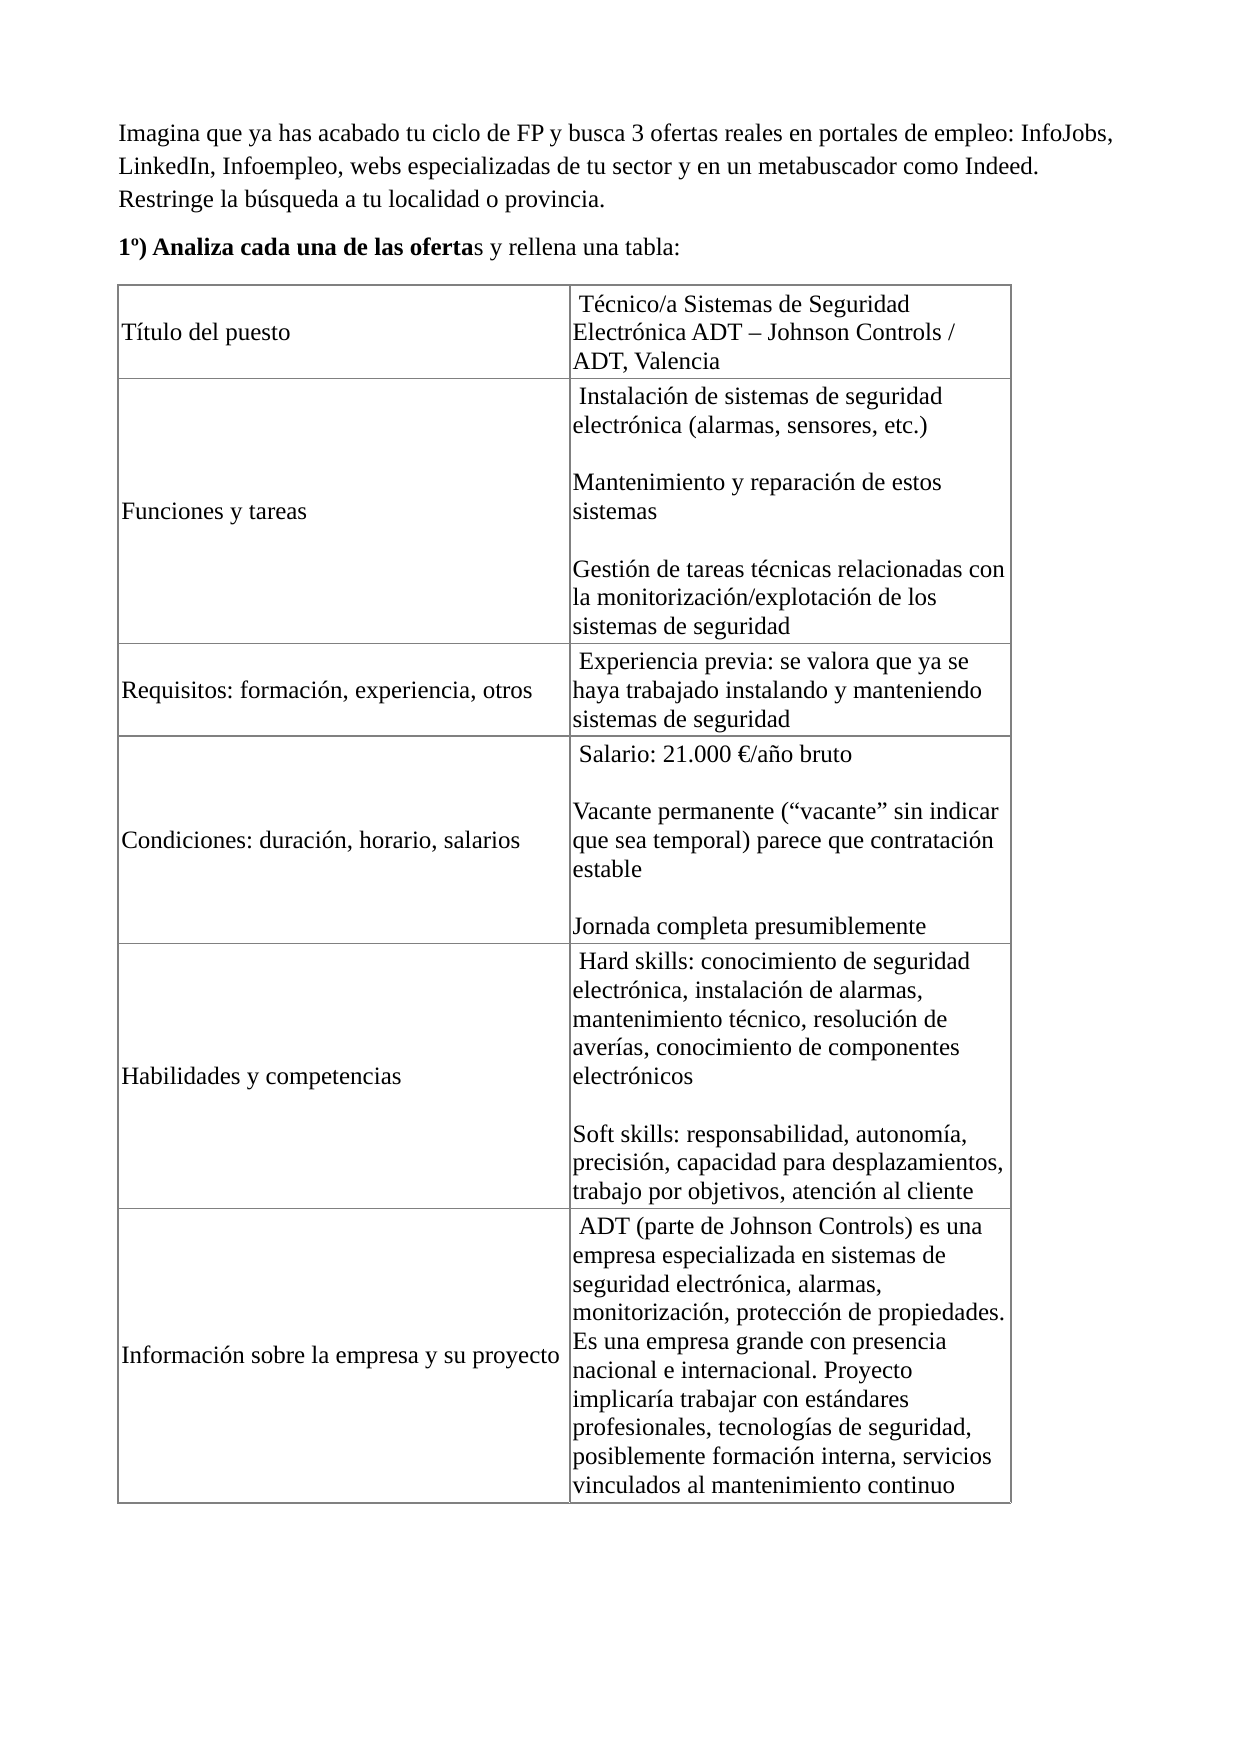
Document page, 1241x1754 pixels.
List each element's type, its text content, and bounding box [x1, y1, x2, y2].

table_cell Información sobre la empresa y su proyecto [119, 1209, 569, 1502]
text 1º) Analiza cada una de las ofertas y rellena una tabla: [118, 232, 1122, 261]
table_cell ADT (parte de Johnson Controls) es una empresa especializada en sistemas de seguridad electrónica, alarmas, monitorización, protección de propiedades. Es una empresa grande con presencia nacional e internacional. Proyecto implicaría trabajar con estándares profesionales, tecnologías de seguridad, posiblemente formación interna, servicios vinculados al mantenimiento continuo [571, 1209, 1010, 1502]
table_header Técnico/a Sistemas de Seguridad Electrónica ADT – Johnson Controls / ADT, Valencia [571, 286, 1010, 378]
table_cell Funciones y tareas [119, 379, 569, 643]
table_cell Experiencia previa: se valora que ya se haya trabajado instalando y manteniendo sistemas de seguridad [571, 644, 1010, 735]
table_cell Condiciones: duración, horario, salarios [119, 737, 569, 943]
table_header Título del puesto [119, 286, 569, 378]
table_cell Salario: 21.000 €/año bruto Vacante permanente (“vacante” sin indicar que sea temporal) parece que contratación estable Jornada completa presumiblemente [571, 737, 1010, 943]
table_cell Requisitos: formación, experiencia, otros [119, 644, 569, 735]
table_cell Instalación de sistemas de seguridad electrónica (alarmas, sensores, etc.) Mantenimiento y reparación de estos sistemas Gestión de tareas técnicas relacionadas con la monitorización/explotación de los sistemas de seguridad [571, 379, 1010, 643]
table_cell Habilidades y competencias [119, 944, 569, 1208]
table_cell Hard skills: conocimiento de seguridad electrónica, instalación de alarmas, mantenimiento técnico, resolución de averías, conocimiento de componentes electrónicos Soft skills: responsabilidad, autonomía, precisión, capacidad para desplazamientos, trabajo por objetivos, atención al cliente [571, 944, 1010, 1208]
text Imagina que ya has acabado tu ciclo de FP y busca 3 ofertas reales en portales de empleo: InfoJobs, LinkedIn, Infoempleo, webs especializadas de tu sector y en un metabuscador como Indeed. Restringe la búsqueda a tu localidad o provincia. [118, 118, 1122, 213]
